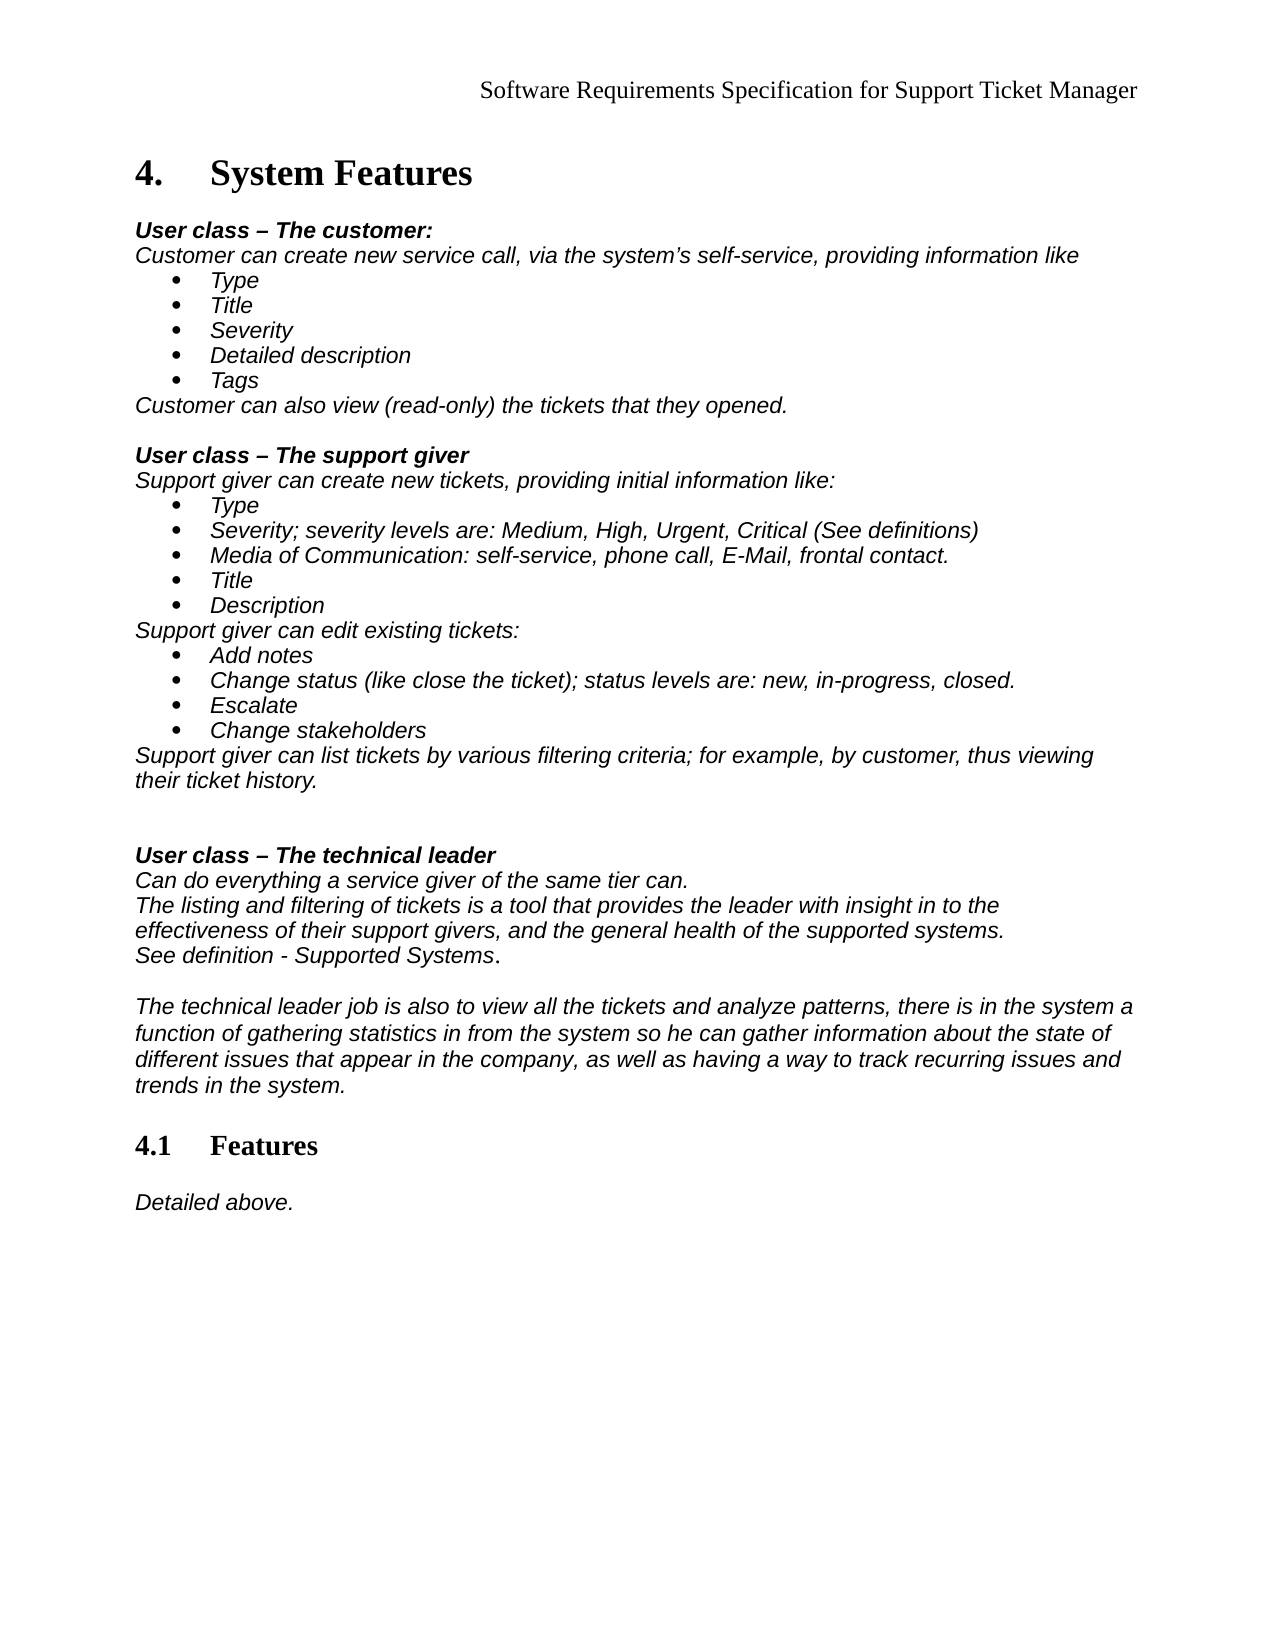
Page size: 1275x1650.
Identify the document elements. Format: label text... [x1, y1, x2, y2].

text Customer can create new service call, via the system’s self-service, providing information like [135, 243, 1140, 268]
list Title [172, 568, 1140, 593]
list Change status (like close the ticket); status levels are: new, in-progress, closed. [172, 668, 1140, 693]
text Support giver can create new tickets, providing initial information like: [135, 468, 1140, 493]
list Severity [172, 318, 1140, 343]
list Description [172, 593, 1140, 618]
text The technical leader job is also to view all the tickets and analyze patterns, there is in the system a function of gathering statistics in from the system so he can gather information about the state of different issues that appear in the company, as well as having a way to track recurring issues and trends in the system. [135, 993, 1140, 1098]
subtitle Features [135, 1128, 1140, 1161]
list Add notes [172, 643, 1140, 668]
subtitle System Features [135, 150, 1140, 193]
list Tags [172, 368, 1140, 393]
list Type [172, 493, 1140, 518]
list Severity; severity levels are: Medium, High, Urgent, Critical (See definitions) [172, 518, 1140, 543]
list Change stakeholders [172, 718, 1140, 743]
list Escalate [172, 693, 1140, 718]
text User class – The technical leader [135, 843, 1140, 868]
text Detailed above. [135, 1190, 1140, 1215]
text Support giver can edit existing tickets: [135, 618, 1140, 643]
list Title [172, 293, 1140, 318]
text The listing and filtering of tickets is a tool that provides the leader with insight in to the effectiveness of their support givers, and the general health of the supported systems. [135, 893, 1140, 943]
text Support giver can list tickets by various filtering criteria; for example, by customer, thus viewing their ticket history. [135, 743, 1140, 793]
text Customer can also view (read-only) the tickets that they opened. [135, 393, 1140, 418]
text Can do everything a service giver of the same tier can. [135, 868, 1140, 893]
list Media of Communication: self-service, phone call, E-Mail, frontal contact. [172, 543, 1140, 568]
list Detailed description [172, 343, 1140, 368]
text See definition - Supported Systems. [135, 943, 1140, 968]
list Type [172, 268, 1140, 293]
text User class – The support giver [135, 443, 1140, 468]
text User class – The customer: [135, 218, 1140, 243]
